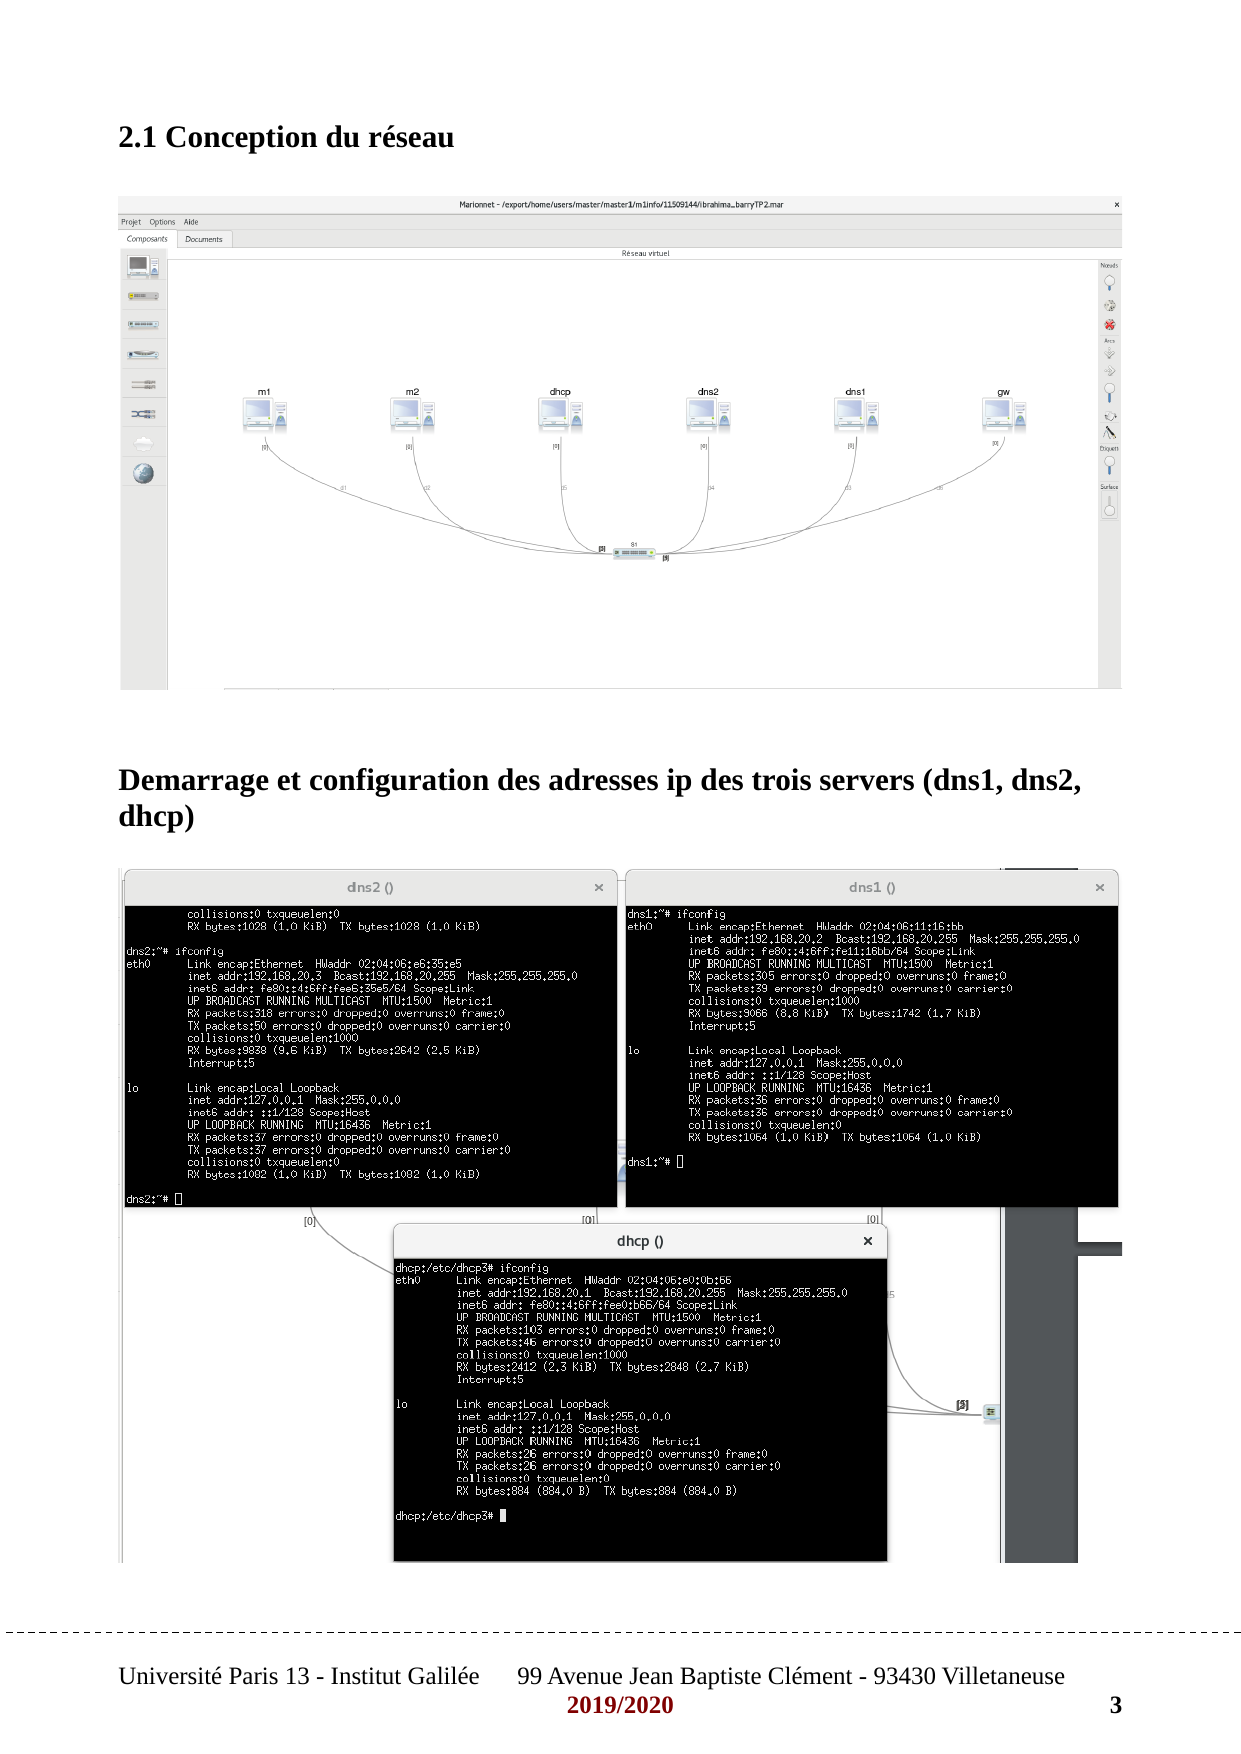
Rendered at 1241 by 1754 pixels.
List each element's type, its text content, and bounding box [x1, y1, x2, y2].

text 2.1 Conception du réseau [118, 118, 1122, 154]
picture [118, 868, 1123, 1563]
picture [118, 196, 1123, 690]
text Demarrage et configuration des adresses ip des trois servers (dns1, dns2, dhcp) [118, 761, 1122, 833]
